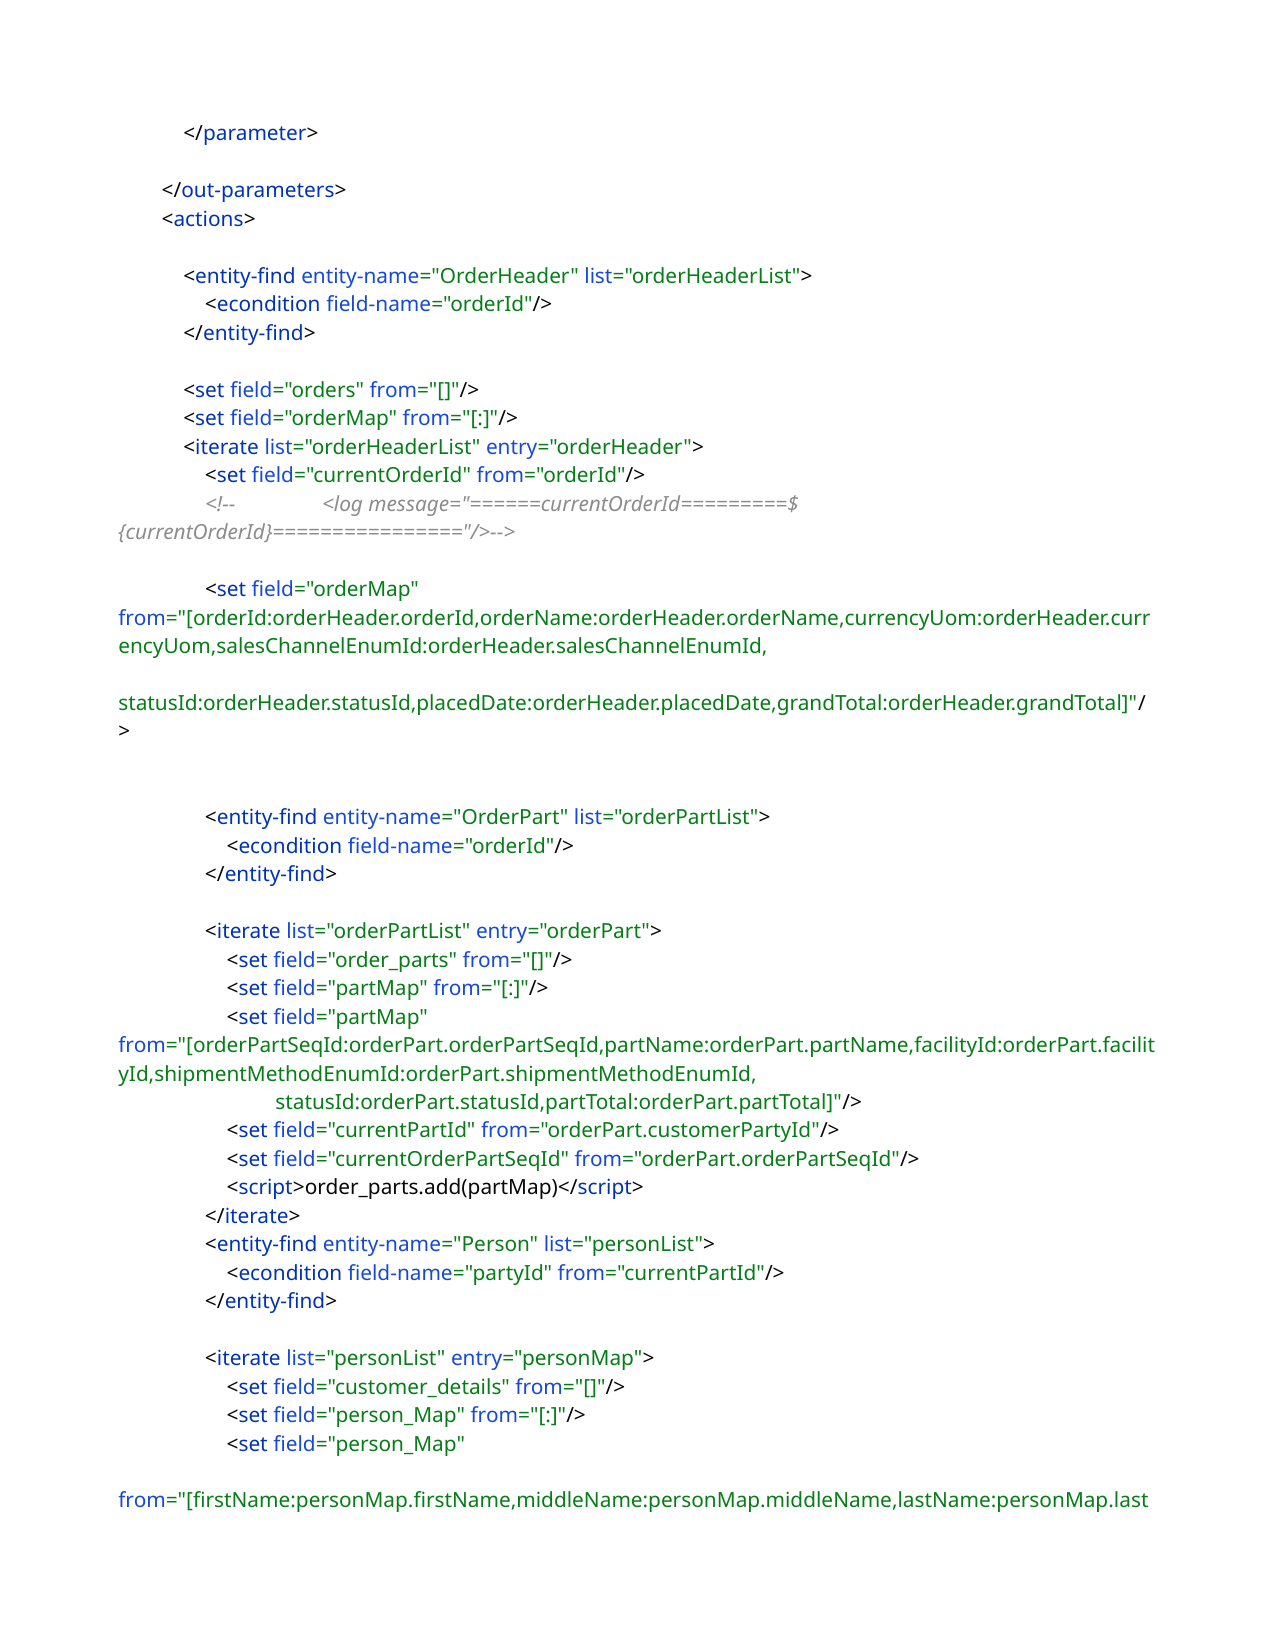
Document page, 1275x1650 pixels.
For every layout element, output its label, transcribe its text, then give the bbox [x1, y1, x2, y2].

text </parameter> </out-parameters> <actions> <entity-find entity-name="OrderHeader" list="orderHeaderList"> <econdition field-name="orderId"/> </entity-find> <set field="orders" from="[]"/> <set field="orderMap" from="[:]"/> <iterate list="orderHeaderList" entry="orderHeader"> <set field="currentOrderId" from="orderId"/> <!-- <log message="======currentOrderId=========${currentOrderId}================"/>--> <set field="orderMap" from="[orderId:orderHeader.orderId,orderName:orderHeader.orderName,currencyUom:orderHeader.currencyUom,salesChannelEnumId:orderHeader.salesChannelEnumId, statusId:orderHeader.statusId,placedDate:orderHeader.placedDate,grandTotal:orderHeader.grandTotal]"/> <entity-find entity-name="OrderPart" list="orderPartList"> <econdition field-name="orderId"/> </entity-find> <iterate list="orderPartList" entry="orderPart"> <set field="order_parts" from="[]"/> <set field="partMap" from="[:]"/> <set field="partMap" from="[orderPartSeqId:orderPart.orderPartSeqId,partName:orderPart.partName,facilityId:orderPart.facilityId,shipmentMethodEnumId:orderPart.shipmentMethodEnumId, statusId:orderPart.statusId,partTotal:orderPart.partTotal]"/> <set field="currentPartId" from="orderPart.customerPartyId"/> <set field="currentOrderPartSeqId" from="orderPart.orderPartSeqId"/> <script>order_parts.add(partMap)</script> </iterate> <entity-find entity-name="Person" list="personList"> <econdition field-name="partyId" from="currentPartId"/> </entity-find> <iterate list="personList" entry="personMap"> <set field="customer_details" from="[]"/> <set field="person_Map" from="[:]"/> <set field="person_Map" from="[firstName:personMap.firstName,middleName:personMap.middleName,lastName:personMap.last [118, 118, 1157, 1514]
